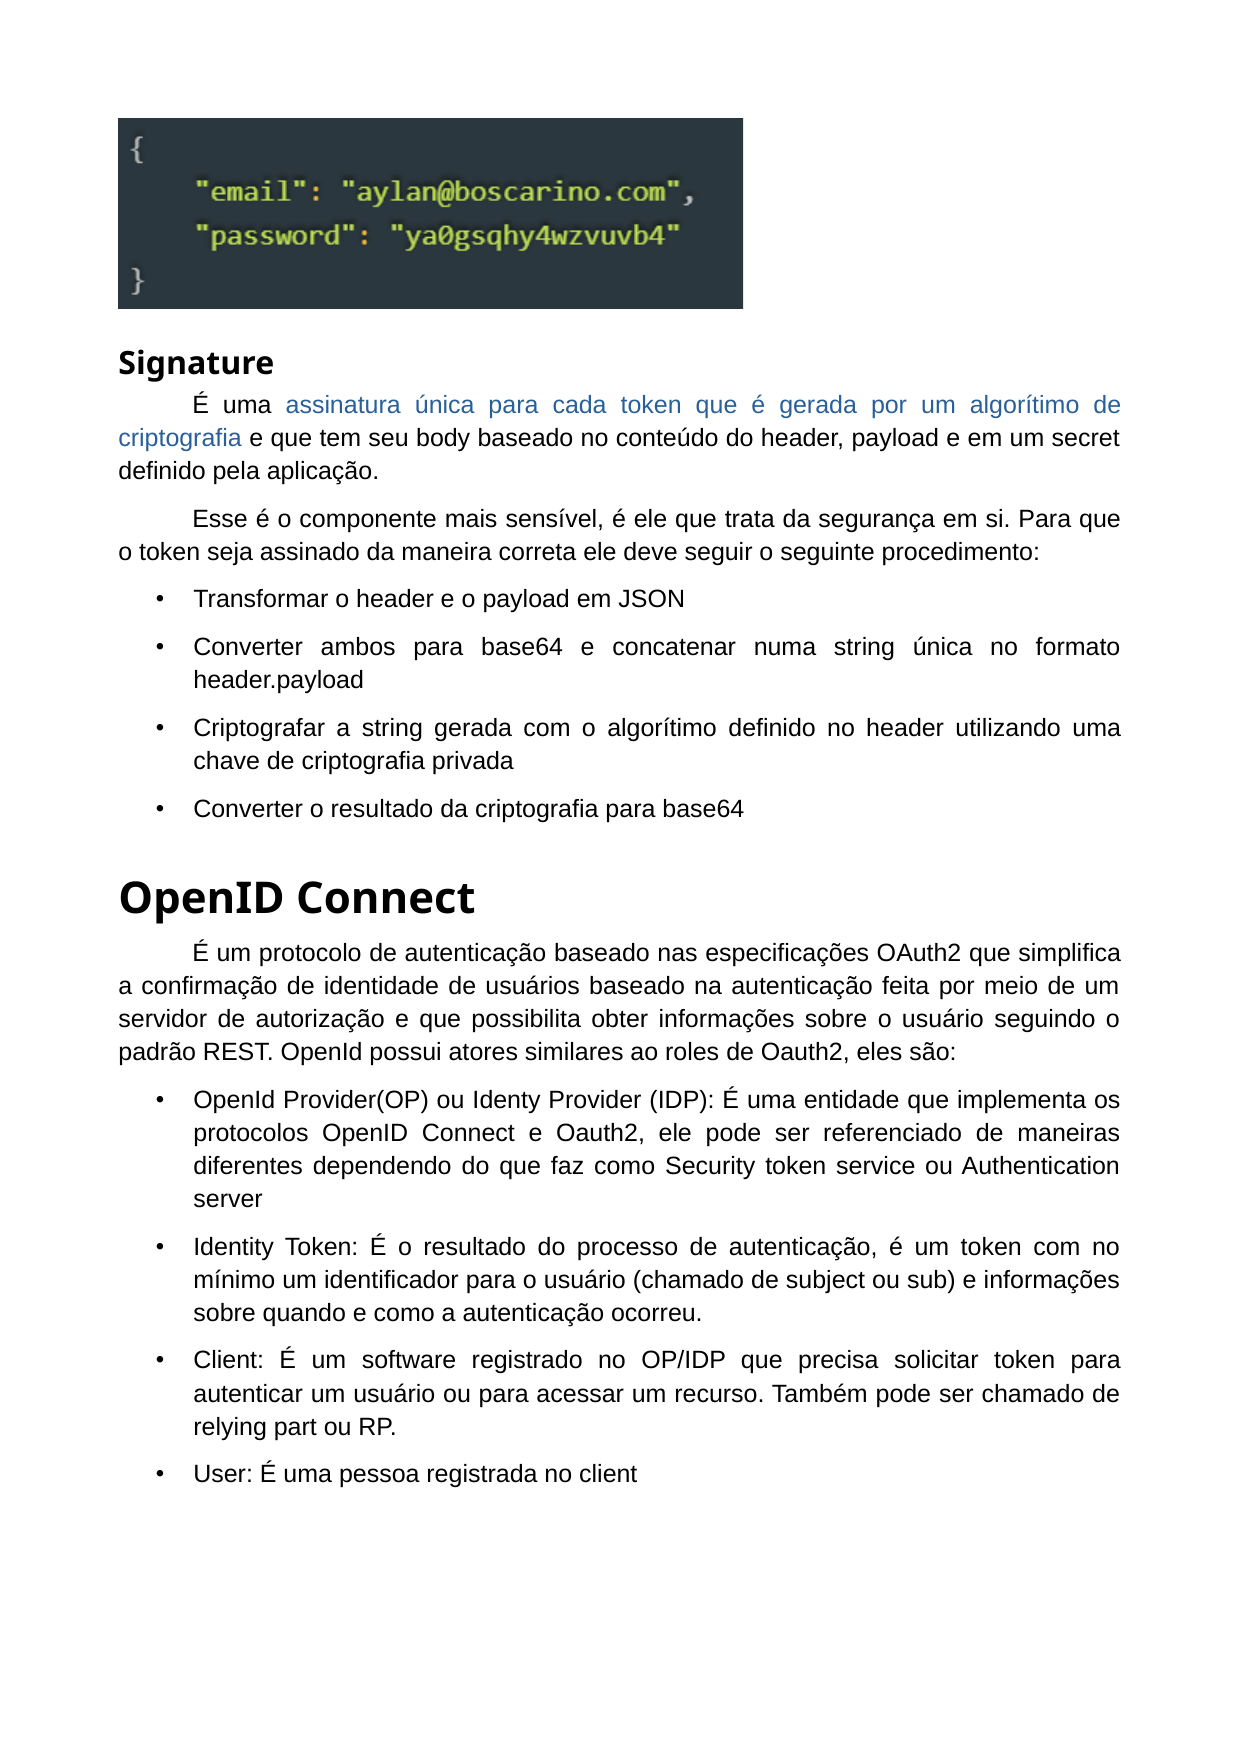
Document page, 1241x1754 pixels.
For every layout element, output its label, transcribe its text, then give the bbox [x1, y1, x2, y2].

text É um protocolo de autenticação baseado nas especificações OAuth2 que simplifica a confirmação de identidade de usuários baseado na autenticação feita por meio de um servidor de autorização e que possibilita obter informações sobre o usuário seguindo o padrão REST. OpenId possui atores similares ao roles de Oauth2, eles são: [118, 938, 1122, 1066]
list Converter o resultado da criptografia para base64 [156, 793, 1122, 822]
list OpenId Provider(OP) ou Identy Provider (IDP): É uma entidade que implementa os protocolos OpenID Connect e Oauth2, ele pode ser referenciado de maneiras diferentes dependendo do que faz como Security token service ou Authentication server [156, 1085, 1122, 1213]
text Esse é o componente mais sensível, é ele que trata da segurança em si. Para que o token seja assinado da maneira correta ele deve seguir o seguinte procedimento: [118, 504, 1122, 566]
list Converter ambos para base64 e concatenar numa string única no formato header.payload [156, 632, 1122, 694]
text É uma assinatura única para cada token que é gerada por um algorítimo de criptografia e que tem seu body baseado no conteúdo do header, payload e em um secret definido pela aplicação. [118, 390, 1122, 485]
list Criptografar a string gerada com o algorítimo definido no header utilizando uma chave de criptografia privada [156, 713, 1122, 775]
subtitle OpenID Connect [118, 866, 1122, 926]
list Transformar o header e o payload em JSON [156, 584, 1122, 613]
list User: É uma pessoa registrada no client [156, 1459, 1122, 1488]
picture [118, 118, 744, 309]
list Client: É um software registrado no OP/IDP que precisa solicitar token para autenticar um usuário ou para acessar um recurso. Também pode ser chamado de relying part ou RP. [156, 1346, 1122, 1440]
subtitle Signature [118, 340, 1122, 384]
list Identity Token: É o resultado do processo de autenticação, é um token com no mínimo um identificador para o usuário (chamado de subject ou sub) e informações sobre quando e como a autenticação ocorreu. [156, 1232, 1122, 1327]
